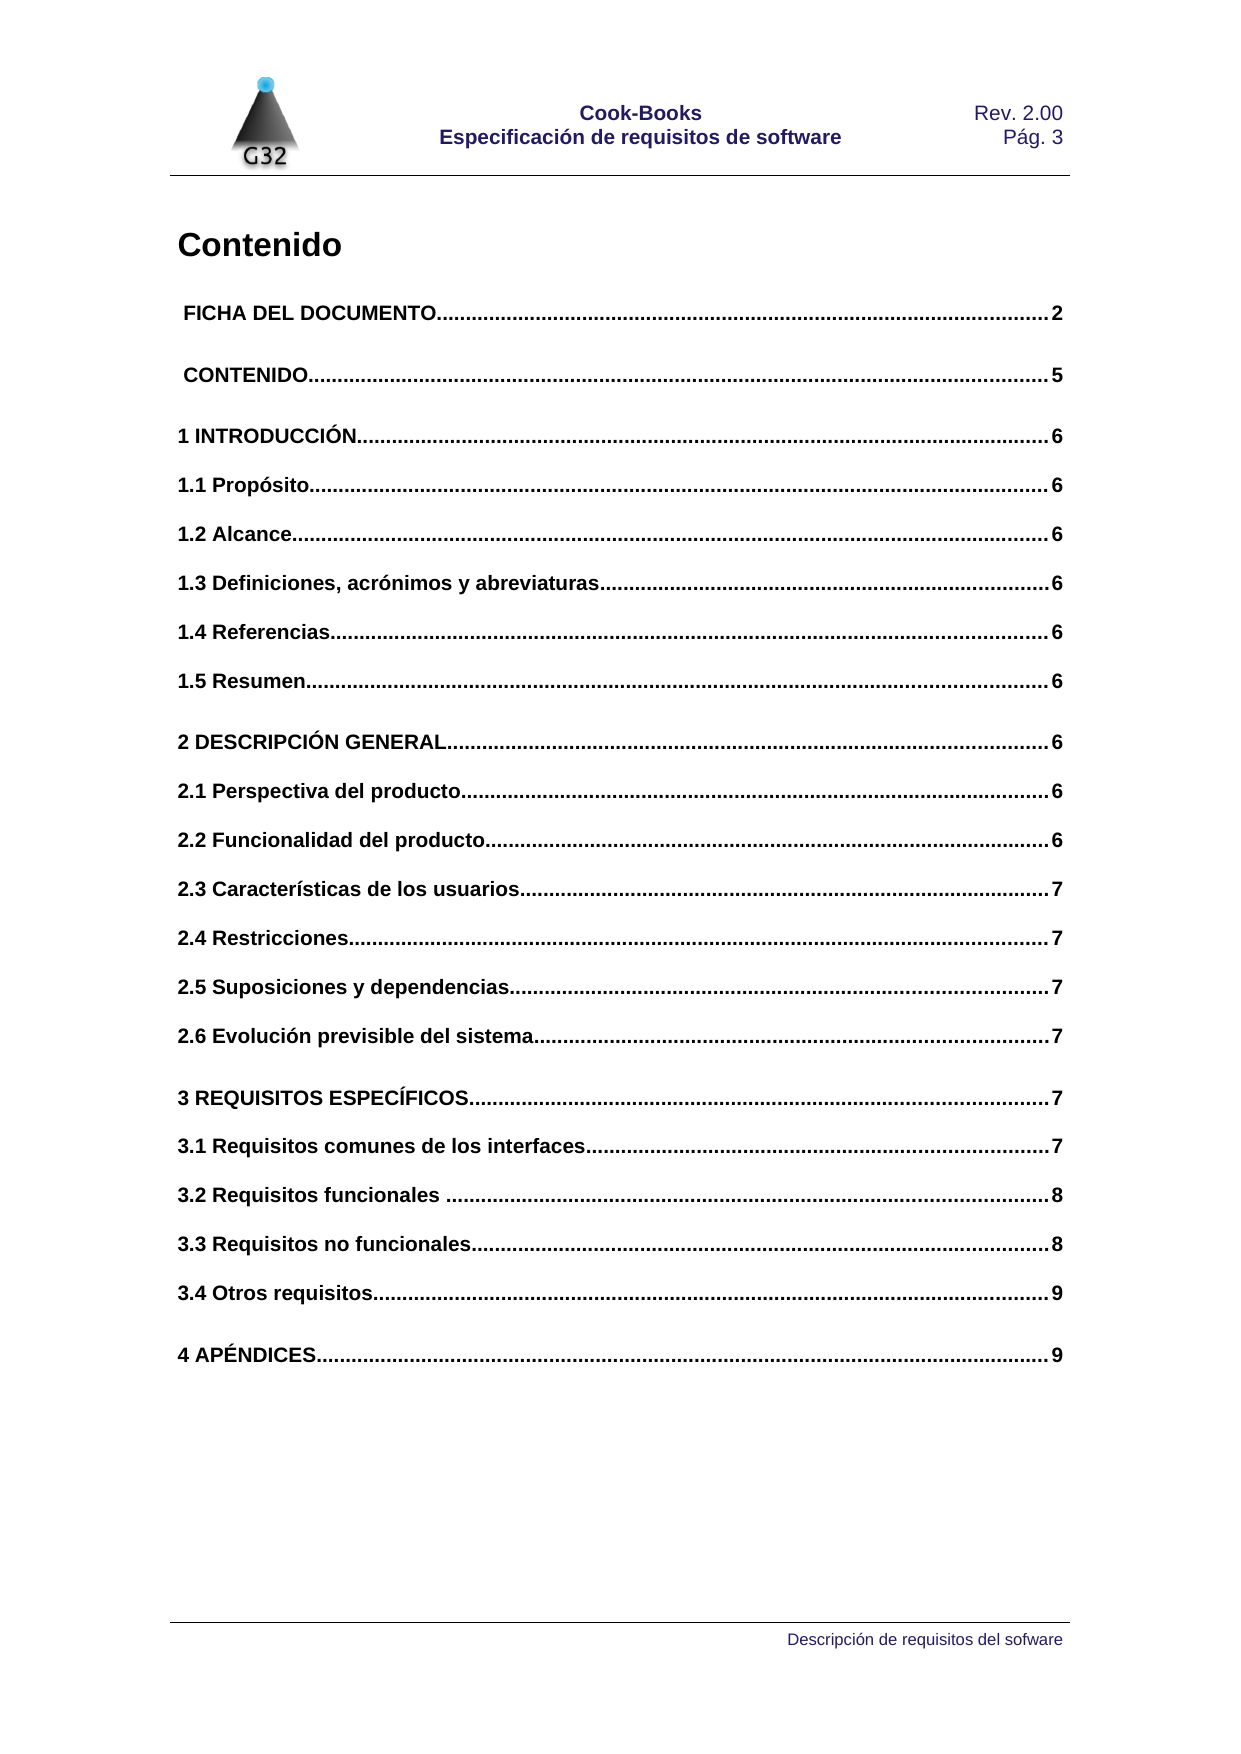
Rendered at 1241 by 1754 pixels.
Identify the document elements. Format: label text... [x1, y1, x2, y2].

text Contenido [177, 225, 1063, 263]
text 2.2 Funcionalidad del producto 6 [177, 828, 1063, 852]
text 3 Requisitos específicos 7 [177, 1085, 1063, 1109]
text 2 Descripción general 6 [177, 730, 1063, 754]
text 1.3 Definiciones, acrónimos y abreviaturas 6 [177, 571, 1063, 595]
text 1 Introducción 6 [177, 424, 1063, 448]
text Ficha del documento 2 [177, 301, 1063, 325]
text 3.3 Requisitos no funcionales 8 [177, 1232, 1063, 1256]
text 4 Apéndices 9 [177, 1343, 1063, 1367]
picture [216, 77, 314, 174]
text 3.1 Requisitos comunes de los interfaces 7 [177, 1134, 1063, 1158]
text 1.1 Propósito 6 [177, 473, 1063, 497]
text 2.4 Restricciones 7 [177, 926, 1063, 950]
text 3.2 Requisitos funcionales 8 [177, 1183, 1063, 1207]
text 1.2 Alcance 6 [177, 522, 1063, 546]
text 2.3 Características de los usuarios 7 [177, 877, 1063, 901]
text 2.5 Suposiciones y dependencias 7 [177, 975, 1063, 999]
text Contenido 5 [177, 362, 1063, 386]
text 1.5 Resumen 6 [177, 669, 1063, 693]
text 3.4 Otros requisitos 9 [177, 1281, 1063, 1305]
text 2.1 Perspectiva del producto 6 [177, 779, 1063, 803]
text 1.4 Referencias 6 [177, 620, 1063, 644]
text 2.6 Evolución previsible del sistema 7 [177, 1024, 1063, 1048]
